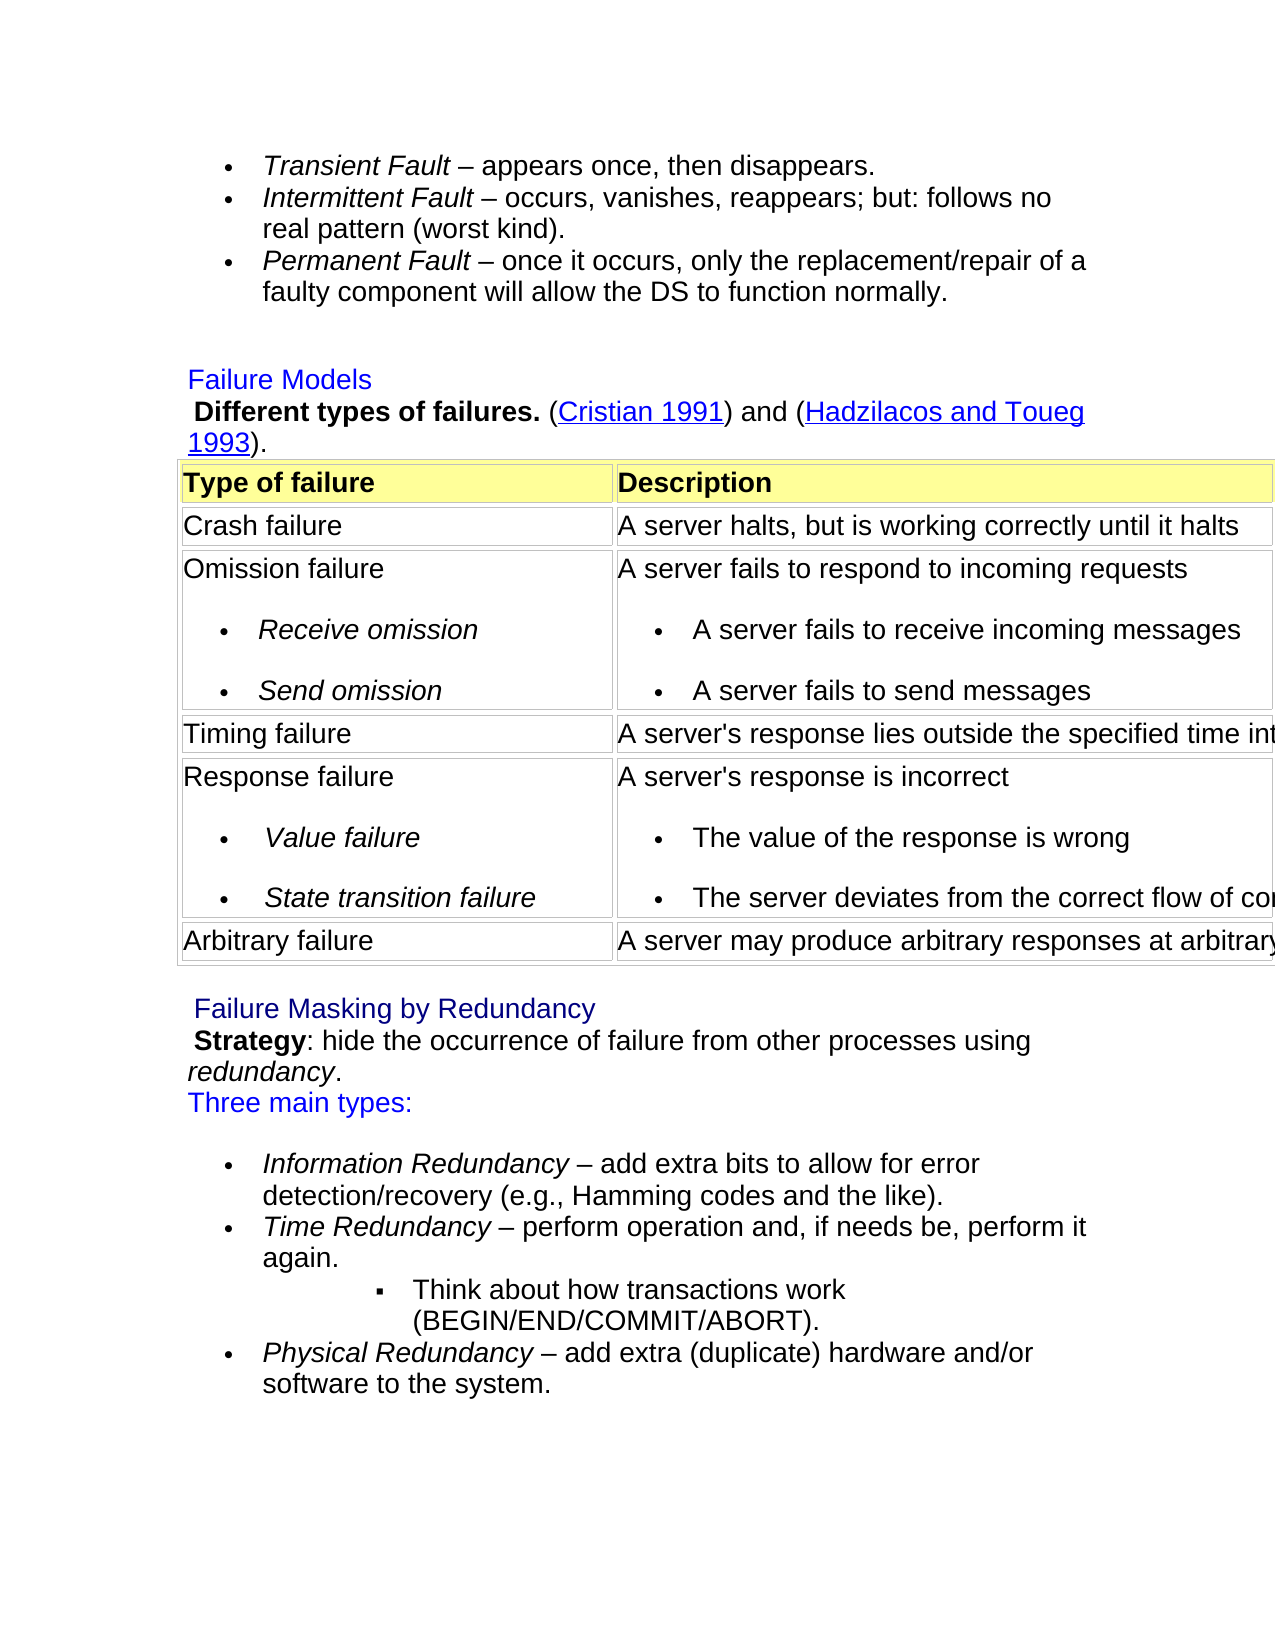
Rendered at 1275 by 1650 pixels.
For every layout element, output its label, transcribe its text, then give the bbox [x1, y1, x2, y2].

text Strategy: hide the occurrence of failure from other processes using redundancy. [187, 1024, 1087, 1087]
table_cell Omission failure Receive omission Send omission [180, 545, 614, 709]
table_header Description [614, 460, 1275, 502]
table_cell A server's response lies outside the specified time interval [618, 716, 1272, 752]
table_cell A server fails to respond to incoming requests A server fails to receive incoming messages A server fails to send messages [614, 545, 1275, 709]
table_cell Timing failure [180, 709, 614, 752]
list Physical Redundancy – add extra (duplicate) hardware and/or software to the system. [225, 1337, 1087, 1399]
text Three main types: [187, 1087, 1087, 1119]
table_header Type of failure [180, 460, 614, 502]
list Information Redundancy – add extra bits to allow for error detection/recovery (e.g., Hamming codes and the like). [225, 1148, 1087, 1211]
table_cell A server may produce arbitrary responses at arbitrary times [614, 917, 1275, 960]
table_cell A server's response lies outside the specified time interval [614, 709, 1275, 752]
table_cell A server's response is incorrect The value of the response is wrong The server deviates from the correct flow of control [614, 752, 1275, 917]
table_cell Crash failure [180, 502, 614, 545]
table_cell A server may produce arbitrary responses at arbitrary times [618, 923, 1272, 960]
table_cell A server's response is incorrect The value of the response is wrong The server deviates from the correct flow of control [618, 759, 1272, 917]
table_cell A server halts, but is working correctly until it halts [614, 502, 1275, 545]
list Permanent Fault – once it occurs, only the replacement/repair of a faulty component will allow the DS to function normally. [225, 244, 1087, 307]
list Think about how transactions work (BEGIN/END/COMMIT/ABORT). [375, 1274, 1087, 1337]
text Failure Masking by Redundancy [187, 993, 1087, 1024]
list Time Redundancy – perform operation and, if needs be, perform it again. [225, 1211, 1087, 1274]
table_cell Arbitrary failure [180, 917, 614, 960]
text Failure Models [187, 364, 1087, 396]
text Different types of failures. (Cristian 1991) and (Hadzilacos and Toueg 1993). [187, 396, 1087, 458]
list Transient Fault – appears once, then disappears. [225, 150, 1087, 181]
list Intermittent Fault – occurs, vanishes, reappears; but: follows no real pattern (worst kind). [225, 181, 1087, 244]
table_cell Response failure Value failure State transition failure [180, 752, 614, 917]
